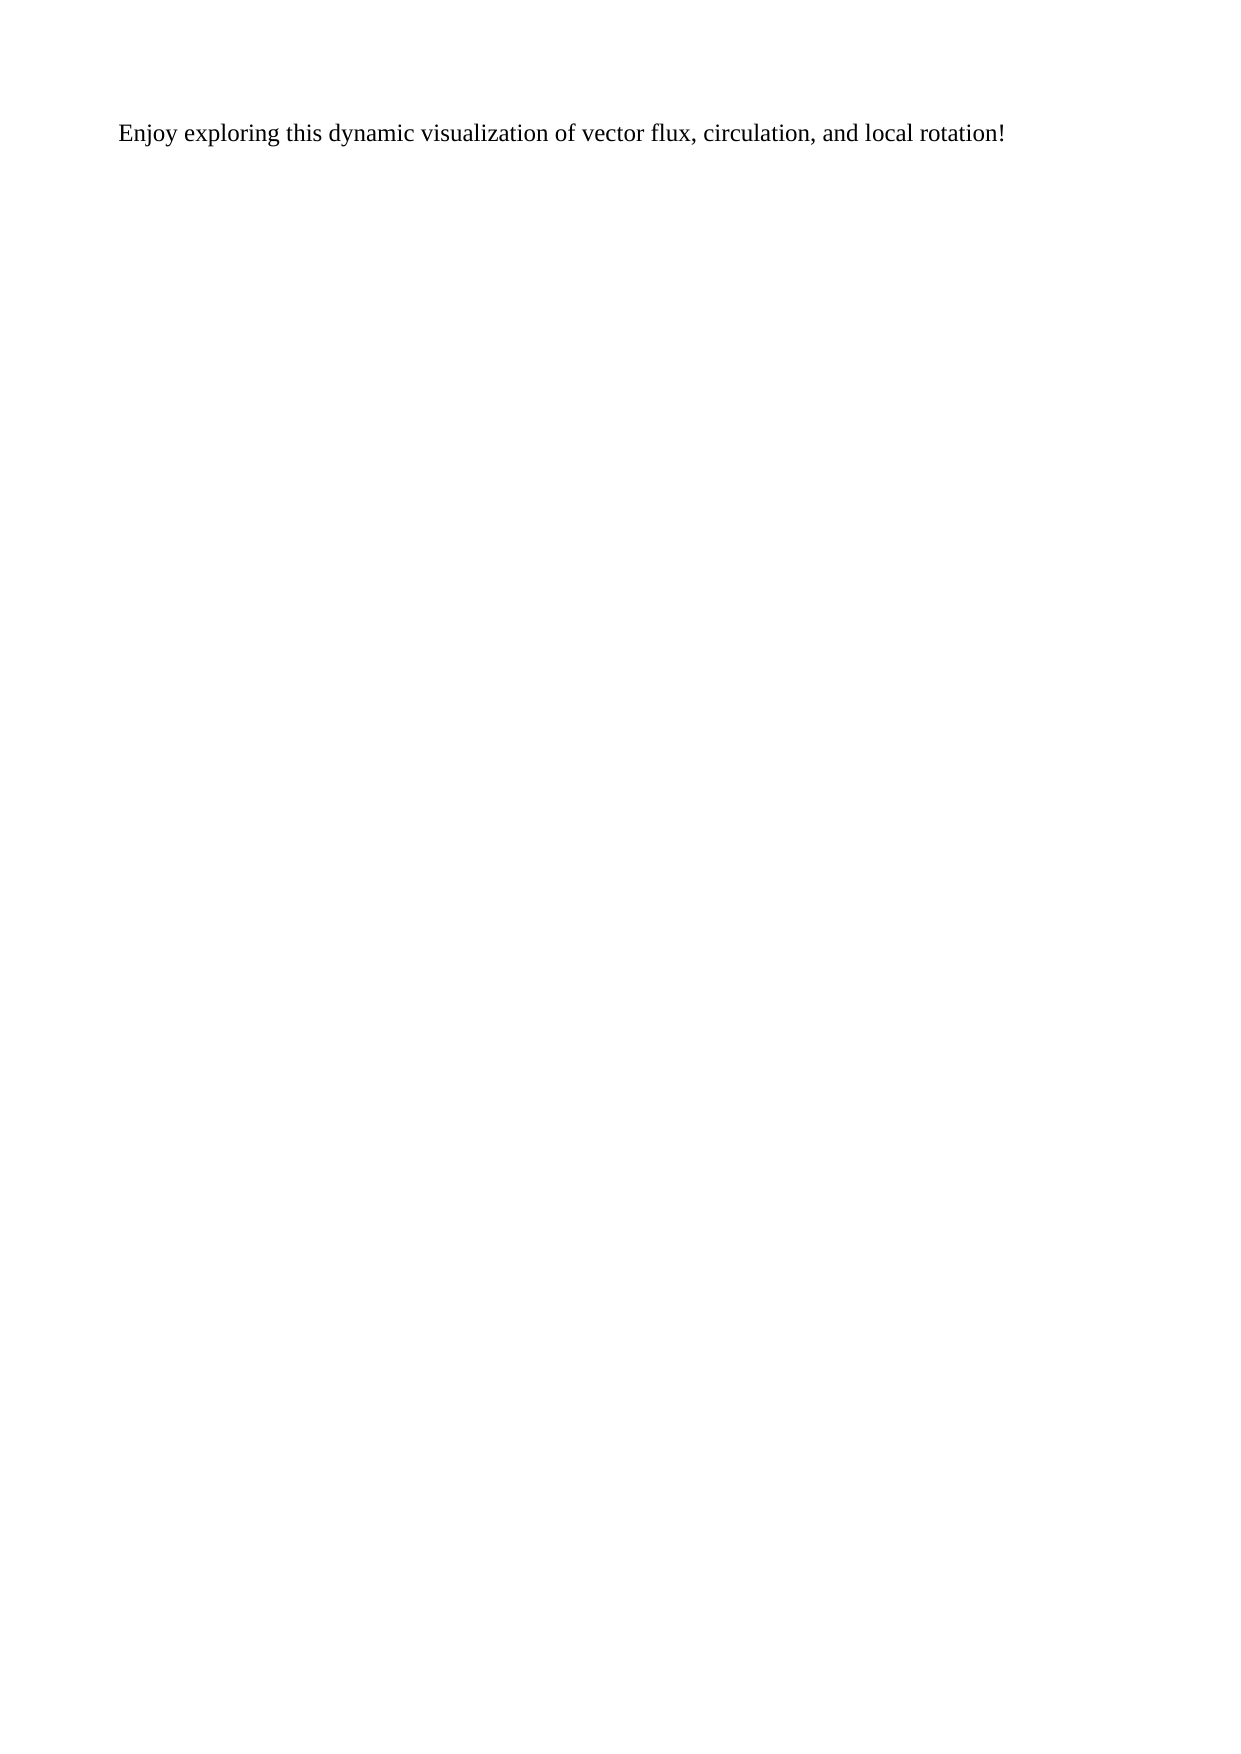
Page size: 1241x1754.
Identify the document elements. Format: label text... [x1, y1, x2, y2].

text Enjoy exploring this dynamic visualization of vector flux, circulation, and local rotation! [118, 118, 1122, 147]
